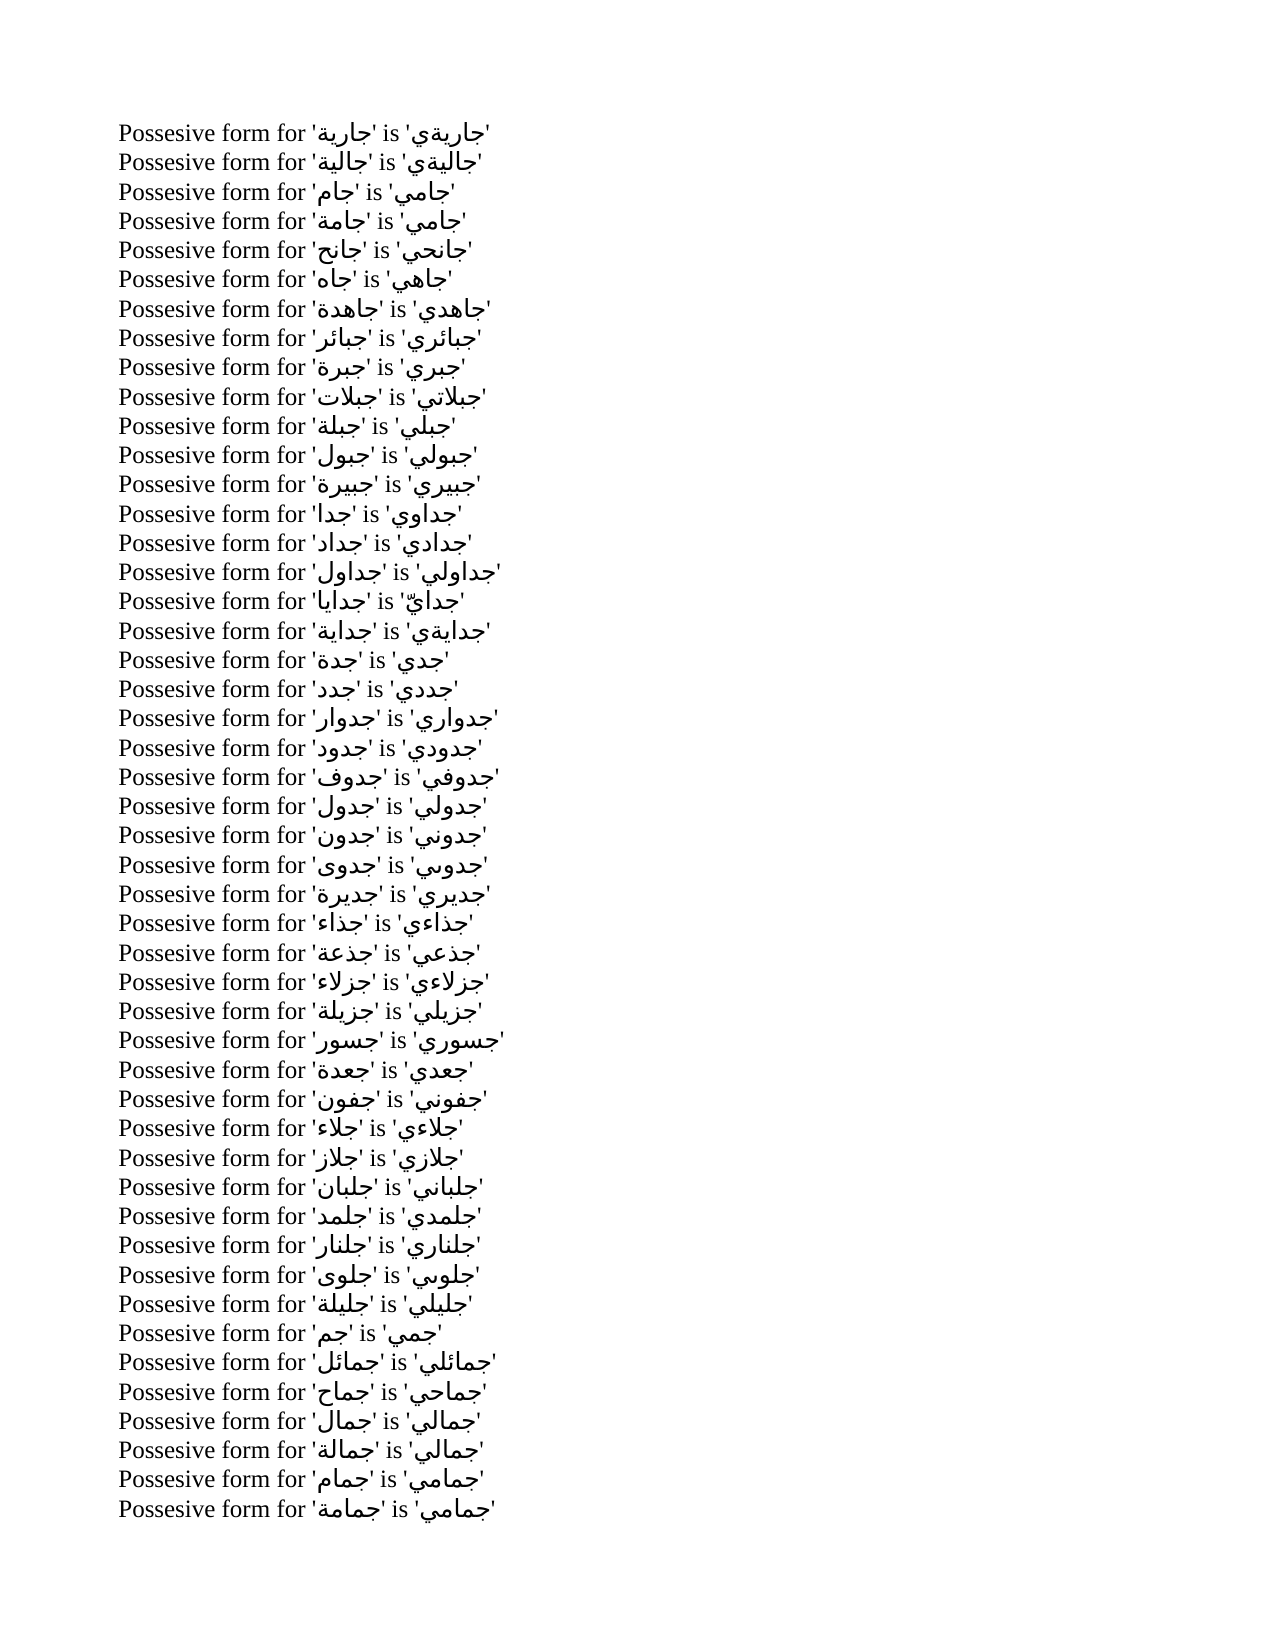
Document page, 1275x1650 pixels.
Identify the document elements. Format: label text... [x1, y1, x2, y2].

text Possesive form for 'جذاء' is 'جذاءي' [118, 908, 1157, 938]
text Possesive form for 'جلبان' is 'جلباني' [118, 1172, 1157, 1201]
text Possesive form for 'جفون' is 'جفوني' [118, 1084, 1157, 1113]
text Possesive form for 'جدايا' is 'جدايّ' [118, 586, 1157, 616]
text Possesive form for 'جديرة' is 'جديري' [118, 879, 1157, 908]
text Possesive form for 'جاه' is 'جاهي' [118, 264, 1157, 294]
text Possesive form for 'جبيرة' is 'جبيري' [118, 469, 1157, 499]
text Possesive form for 'جام' is 'جامي' [118, 177, 1157, 206]
text Possesive form for 'جبائر' is 'جبائري' [118, 323, 1157, 352]
text Possesive form for 'جمالة' is 'جمالي' [118, 1435, 1157, 1464]
text Possesive form for 'جدوى' is 'جدوىي' [118, 850, 1157, 879]
text Possesive form for 'جبلة' is 'جبلي' [118, 411, 1157, 440]
text Possesive form for 'جانح' is 'جانحي' [118, 235, 1157, 264]
text Possesive form for 'جزيلة' is 'جزيلي' [118, 996, 1157, 1026]
text Possesive form for 'جليلة' is 'جليلي' [118, 1289, 1157, 1318]
text Possesive form for 'جداية' is 'جدايةي' [118, 616, 1157, 645]
text Possesive form for 'جمام' is 'جمامي' [118, 1464, 1157, 1494]
text Possesive form for 'جلنار' is 'جلناري' [118, 1230, 1157, 1260]
text Possesive form for 'جذعة' is 'جذعي' [118, 938, 1157, 967]
text Possesive form for 'جاهدة' is 'جاهدي' [118, 294, 1157, 323]
text Possesive form for 'جدون' is 'جدوني' [118, 821, 1157, 850]
text Possesive form for 'جدد' is 'جددي' [118, 674, 1157, 703]
text Possesive form for 'جداول' is 'جداولي' [118, 557, 1157, 586]
text Possesive form for 'جدول' is 'جدولي' [118, 791, 1157, 821]
text Possesive form for 'جزلاء' is 'جزلاءي' [118, 967, 1157, 996]
text Possesive form for 'جبول' is 'جبولي' [118, 440, 1157, 469]
text Possesive form for 'جدة' is 'جدي' [118, 645, 1157, 674]
text Possesive form for 'جبلات' is 'جبلاتي' [118, 382, 1157, 411]
text Possesive form for 'جدود' is 'جدودي' [118, 733, 1157, 762]
text Possesive form for 'جمائل' is 'جمائلي' [118, 1347, 1157, 1377]
text Possesive form for 'جسور' is 'جسوري' [118, 1026, 1157, 1055]
text Possesive form for 'جدوار' is 'جدواري' [118, 703, 1157, 733]
text Possesive form for 'جبرة' is 'جبري' [118, 352, 1157, 382]
text Possesive form for 'جداد' is 'جدادي' [118, 528, 1157, 557]
text Possesive form for 'جالية' is 'جاليةي' [118, 147, 1157, 177]
text Possesive form for 'جامة' is 'جامي' [118, 206, 1157, 235]
text Possesive form for 'جلاز' is 'جلازي' [118, 1143, 1157, 1172]
text Possesive form for 'جدا' is 'جداوي' [118, 499, 1157, 528]
text Possesive form for 'جلاء' is 'جلاءي' [118, 1113, 1157, 1143]
text Possesive form for 'جدوف' is 'جدوفي' [118, 762, 1157, 791]
text Possesive form for 'جلوى' is 'جلوىي' [118, 1260, 1157, 1289]
text Possesive form for 'جمال' is 'جمالي' [118, 1406, 1157, 1435]
text Possesive form for 'جارية' is 'جاريةي' [118, 118, 1157, 147]
text Possesive form for 'جماح' is 'جماحي' [118, 1377, 1157, 1406]
text Possesive form for 'جلمد' is 'جلمدي' [118, 1201, 1157, 1230]
text Possesive form for 'جم' is 'جمي' [118, 1318, 1157, 1347]
text Possesive form for 'جمامة' is 'جمامي' [118, 1494, 1157, 1523]
text Possesive form for 'جعدة' is 'جعدي' [118, 1055, 1157, 1084]
